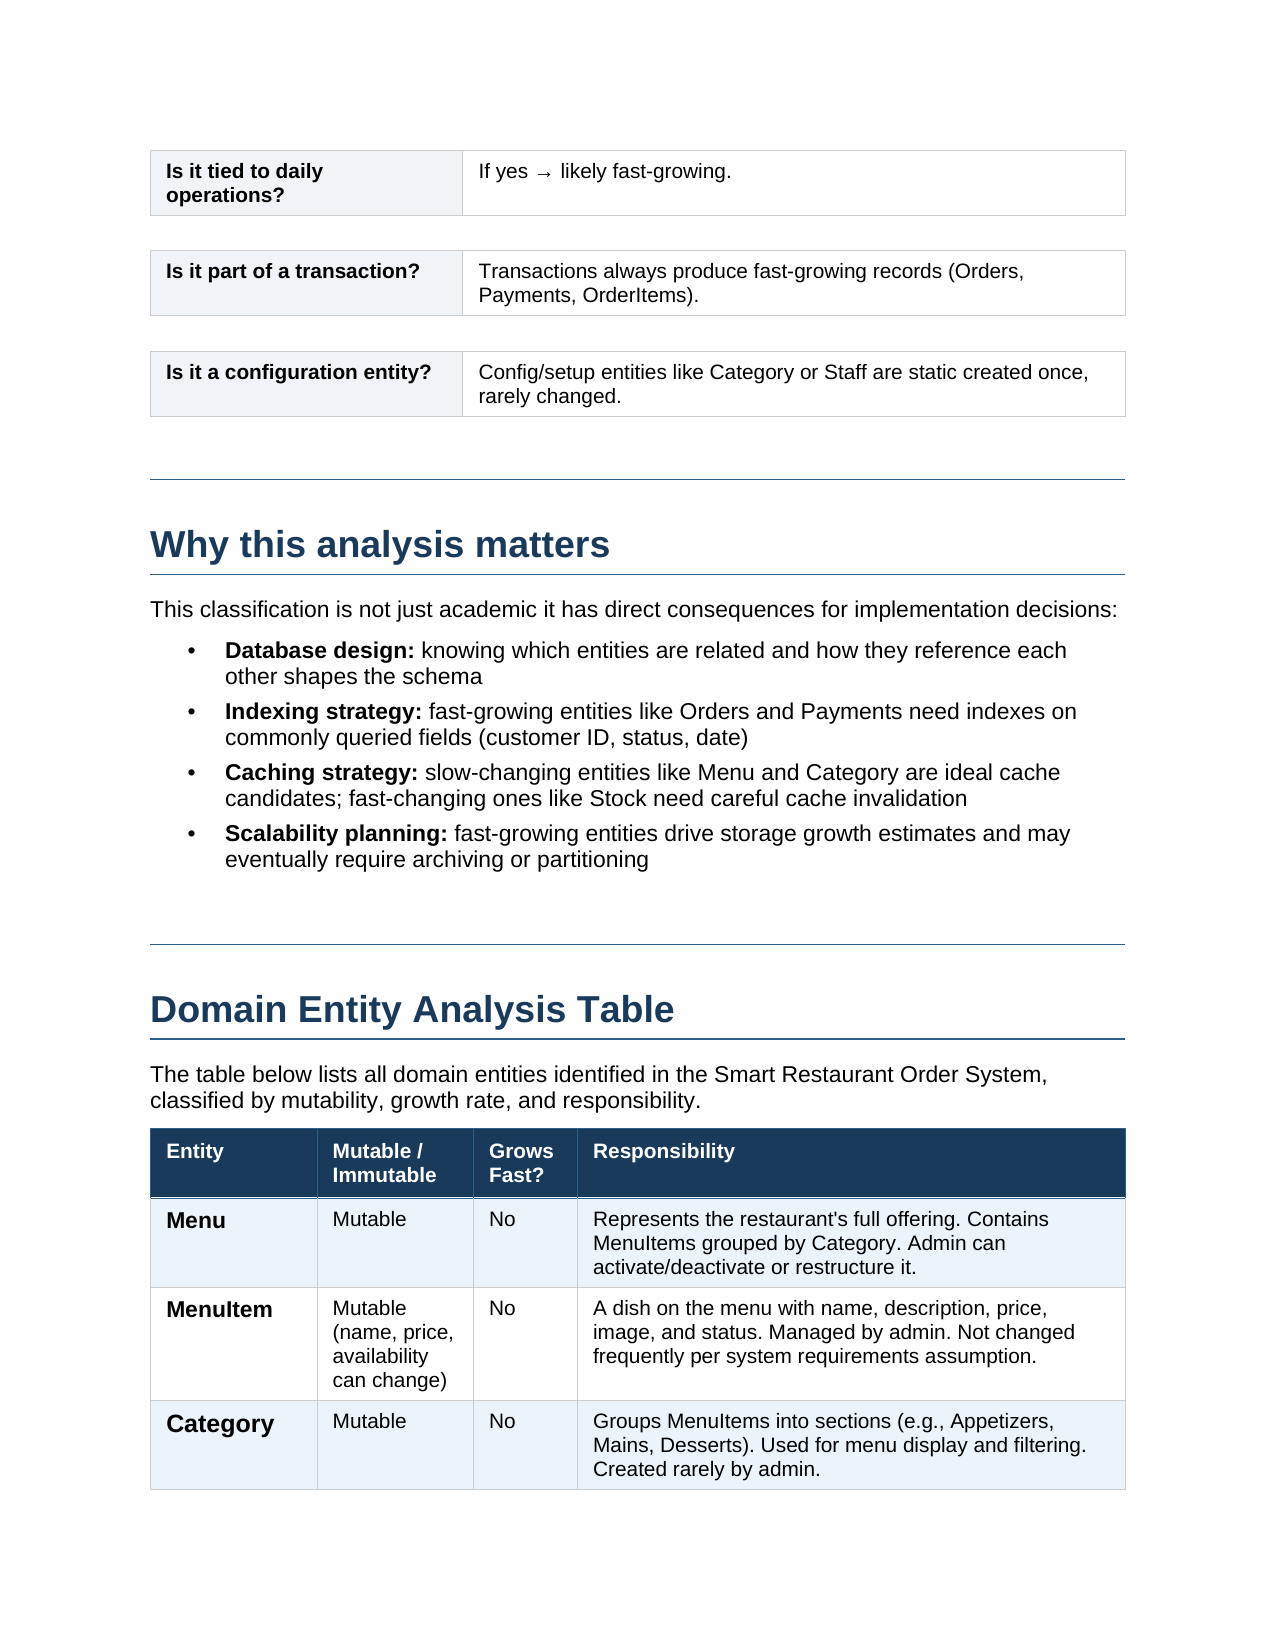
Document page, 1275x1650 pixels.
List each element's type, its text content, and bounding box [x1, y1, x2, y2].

table_cell Menu [151, 1199, 317, 1287]
subtitle Domain Entity Analysis Table [150, 987, 1125, 1038]
table_cell Mutable [318, 1199, 473, 1287]
table_header Grows Fast? [474, 1129, 577, 1197]
text The table below lists all domain entities identified in the Smart Restaurant Order System, classified by mutability, growth rate, and responsibility. [150, 1061, 1125, 1113]
table_header Is it part of a transaction? [151, 251, 462, 315]
table_header Transactions always produce fast-growing records (Orders, Payments, OrderItems). [463, 251, 1125, 315]
table_header Is it a configuration entity? [151, 352, 462, 416]
subtitle Why this analysis matters [150, 522, 1125, 574]
list Scalability planning: fast-growing entities drive storage growth estimates and may eventually require archiving or partitioning [187, 820, 1125, 873]
text This classification is not just academic it has direct consequences for implementation decisions: [150, 596, 1125, 622]
table_cell Mutable [318, 1401, 473, 1489]
table_cell No [474, 1288, 577, 1400]
table_cell Groups MenuItems into sections (e.g., Appetizers, Mains, Desserts). Used for menu display and filtering. Created rarely by admin. [578, 1401, 1125, 1489]
table_header Entity [151, 1129, 317, 1197]
table_header Config/setup entities like Category or Staff are static created once, rarely changed. [463, 352, 1125, 416]
list Indexing strategy: fast-growing entities like Orders and Payments need indexes on commonly queried fields (customer ID, status, date) [187, 698, 1125, 751]
table_cell Mutable (name, price, availability can change) [318, 1288, 473, 1400]
table_cell MenuItem [151, 1288, 317, 1400]
table_header Is it tied to daily operations? [151, 151, 462, 215]
table_cell Represents the restaurant's full offering. Contains MenuItems grouped by Category. Admin can activate/deactivate or restructure it. [578, 1199, 1125, 1287]
table_cell A dish on the menu with name, description, price, image, and status. Managed by admin. Not changed frequently per system requirements assumption. [578, 1288, 1125, 1400]
table_cell Category [151, 1401, 317, 1489]
list Database design: knowing which entities are related and how they reference each other shapes the schema [187, 637, 1125, 689]
table_header Responsibility [578, 1129, 1125, 1197]
list Caching strategy: slow-changing entities like Menu and Category are ideal cache candidates; fast-changing ones like Stock need careful cache invalidation [187, 759, 1125, 812]
table_cell No [474, 1199, 577, 1287]
table_header Mutable / Immutable [318, 1129, 473, 1197]
table_cell No [474, 1401, 577, 1489]
table_header If yes → likely fast-growing. [463, 151, 1125, 215]
